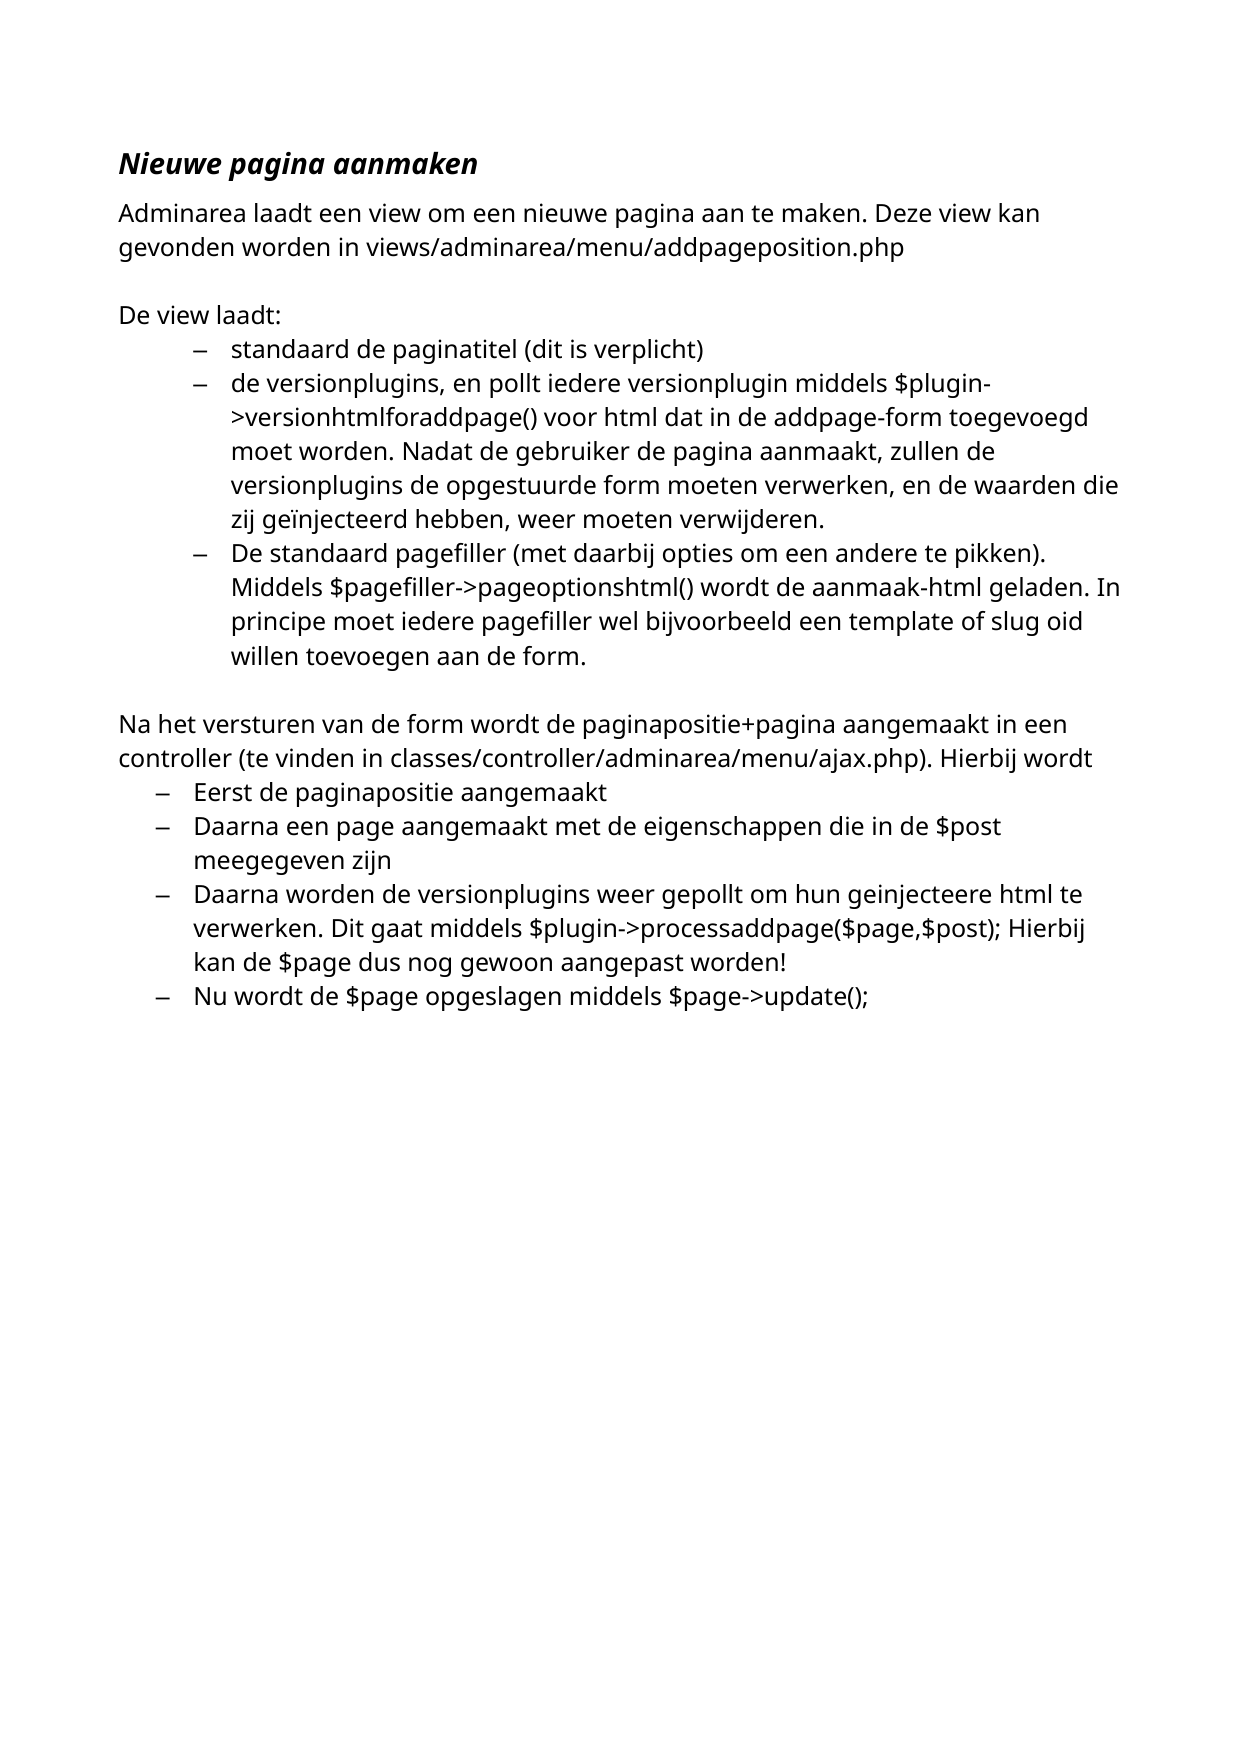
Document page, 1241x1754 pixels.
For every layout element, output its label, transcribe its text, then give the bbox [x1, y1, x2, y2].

list De standaard pagefiller (met daarbij opties om een andere te pikken). Middels $pagefiller->pageoptionshtml() wordt de aanmaak-html geladen. In principe moet iedere pagefiller wel bijvoorbeeld een template of slug oid willen toevoegen aan de form. [193, 536, 1122, 672]
list Eerst de paginapositie aangemaakt [156, 774, 1122, 808]
list Daarna een page aangemaakt met de eigenschappen die in de $post meegegeven zijn [156, 808, 1122, 877]
list Daarna worden de versionplugins weer gepollt om hun geinjecteere html te verwerken. Dit gaat middels $plugin->processaddpage($page,$post); Hierbij kan de $page dus nog gewoon aangepast worden! [156, 877, 1122, 979]
subtitle Nieuwe pagina aanmaken [118, 143, 1122, 183]
list Nu wordt de $page opgeslagen middels $page->update(); [156, 979, 1122, 1013]
list standaard de paginatitel (dit is verplicht) [193, 332, 1122, 366]
text Adminarea laadt een view om een nieuwe pagina aan te maken. Deze view kan gevonden worden in views/adminarea/menu/addpageposition.php [118, 195, 1122, 263]
text Na het versturen van de form wordt de paginapositie+pagina aangemaakt in een controller (te vinden in classes/controller/adminarea/menu/ajax.php). Hierbij wordt [118, 706, 1122, 774]
text De view laadt: [118, 297, 1122, 332]
list de versionplugins, en pollt iedere versionplugin middels $plugin->versionhtmlforaddpage() voor html dat in de addpage-form toegevoegd moet worden. Nadat de gebruiker de pagina aanmaakt, zullen de versionplugins de opgestuurde form moeten verwerken, en de waarden die zij geïnjecteerd hebben, weer moeten verwijderen. [193, 366, 1122, 536]
